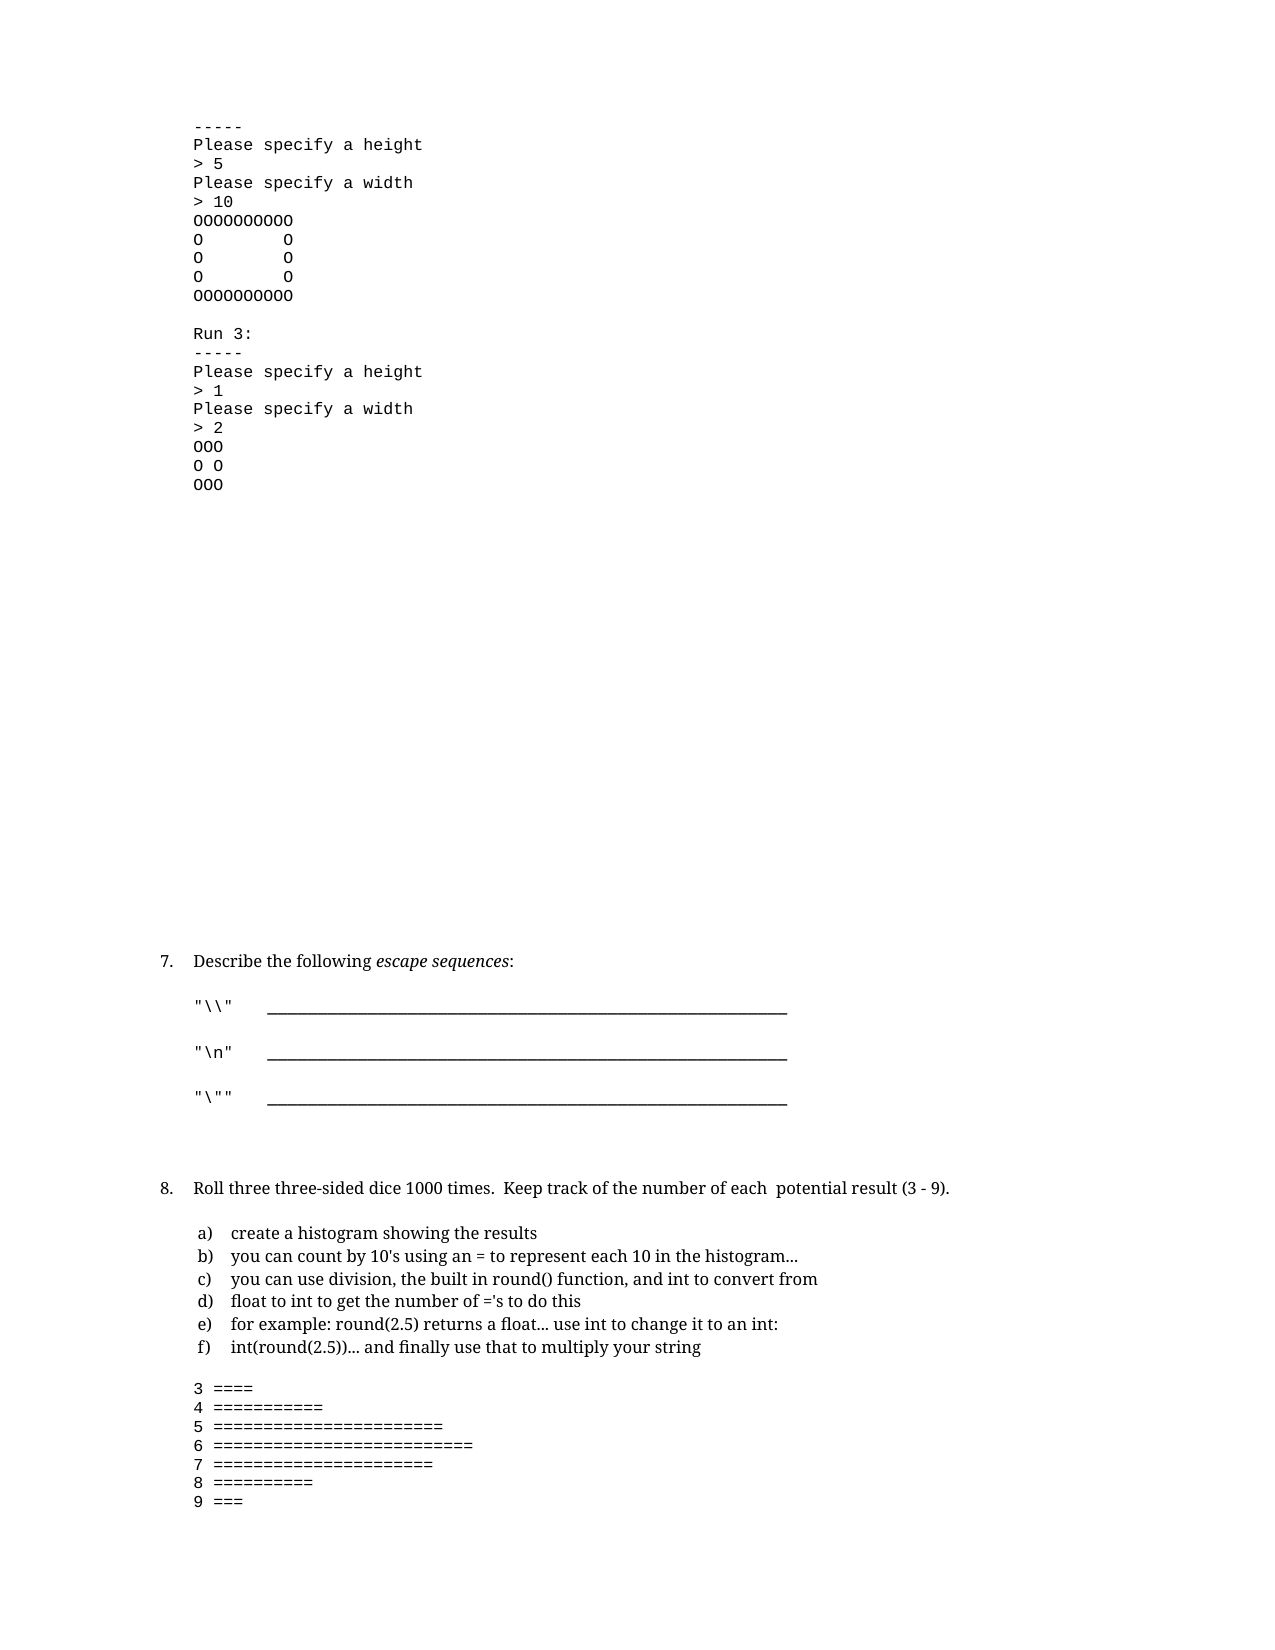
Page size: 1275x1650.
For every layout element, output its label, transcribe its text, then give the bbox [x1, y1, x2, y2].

list ----- [156, 344, 1157, 363]
list OOOOOOOOOO [156, 288, 1157, 307]
list you can count by 10's using an = to represent each 10 in the histogram... [193, 1244, 1157, 1267]
list 5 ======================= [156, 1418, 1157, 1437]
list Run 3: [156, 326, 1157, 344]
list > 2 [156, 420, 1157, 439]
list 4 =========== [156, 1400, 1157, 1418]
list create a histogram showing the results [193, 1222, 1157, 1244]
list int(round(2.5))... and finally use that to multiply your string [193, 1335, 1157, 1358]
list you can use division, the built in round() function, and int to convert from [193, 1267, 1157, 1290]
list for example: round(2.5) returns a float... use int to change it to an int: [193, 1313, 1157, 1335]
list OOO [156, 439, 1157, 457]
list O O [156, 231, 1157, 250]
list Please specify a height [156, 137, 1157, 156]
list Roll three three-sided dice 1000 times. Keep track of the number of each potential result (3 - 9). [156, 1176, 1157, 1199]
list Please specify a width [156, 401, 1157, 420]
list Describe the following escape sequences: [156, 949, 1157, 972]
list 9 === [156, 1494, 1157, 1513]
list 7 ====================== [156, 1456, 1157, 1475]
list OOOOOOOOOO [156, 212, 1157, 231]
list Please specify a height [156, 363, 1157, 382]
list > 1 [156, 382, 1157, 401]
list > 5 [156, 156, 1157, 175]
list O O [156, 457, 1157, 476]
list O O [156, 269, 1157, 288]
list "\\" ____________________________________________________ "\n" ____________________________________________________ "\"" ____________________________________________________ [156, 995, 1157, 1176]
list OOO [156, 476, 1157, 949]
list 3 ==== [156, 1381, 1157, 1400]
list Please specify a width [156, 175, 1157, 193]
list > 10 [156, 193, 1157, 212]
list float to int to get the number of ='s to do this [193, 1290, 1157, 1313]
list 6 ========================== [156, 1437, 1157, 1456]
list ----- [156, 118, 1157, 137]
list 8 ========== [156, 1475, 1157, 1494]
list O O [156, 250, 1157, 269]
